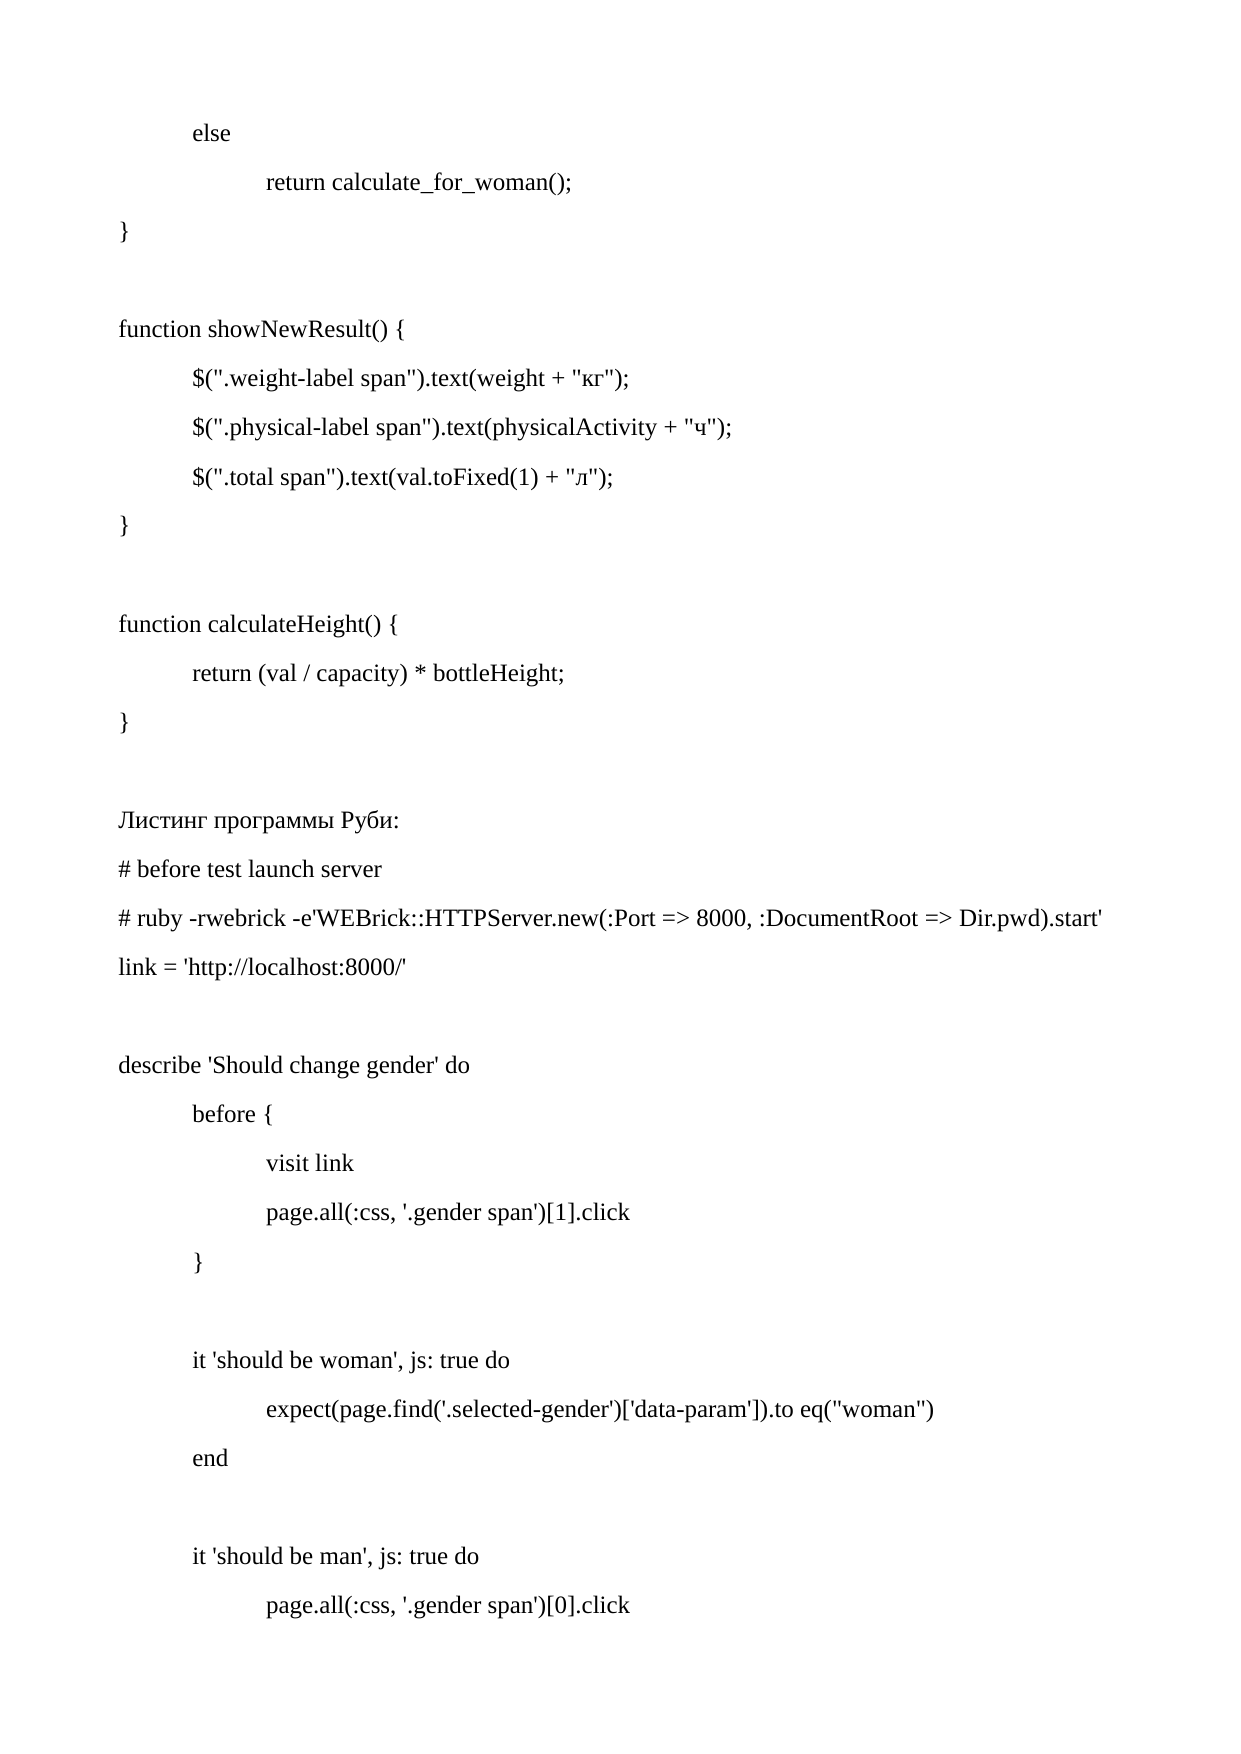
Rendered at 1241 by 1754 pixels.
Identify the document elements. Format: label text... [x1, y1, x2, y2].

text visit link [118, 1148, 1122, 1177]
text $(".total span").text(val.toFixed(1) + "л"); [118, 462, 1122, 490]
text else [118, 118, 1122, 147]
text return (val / capacity) * bottleHeight; [118, 658, 1122, 687]
text link = 'http://localhost:8000/' [118, 952, 1122, 981]
text function showNewResult() { [118, 314, 1122, 343]
text } [118, 216, 1122, 245]
text before { [118, 1099, 1122, 1128]
text # ruby -rwebrick -e'WEBrick::HTTPServer.new(:Port => 8000, :DocumentRoot => Dir.pwd).start' [118, 903, 1122, 932]
text } [118, 1247, 1122, 1275]
text } [118, 707, 1122, 736]
text $(".physical-label span").text(physicalActivity + "ч"); [118, 412, 1122, 441]
text return calculate_for_woman(); [118, 167, 1122, 196]
text page.all(:css, '.gender span')[1].click [118, 1197, 1122, 1226]
text page.all(:css, '.gender span')[0].click [118, 1590, 1122, 1619]
text } [118, 511, 1122, 539]
text it 'should be man', js: true do [118, 1541, 1122, 1570]
text end [118, 1443, 1122, 1472]
text # before test launch server [118, 854, 1122, 883]
text $(".weight-label span").text(weight + "кг"); [118, 363, 1122, 392]
text function calculateHeight() { [118, 609, 1122, 637]
text it 'should be woman', js: true do [118, 1345, 1122, 1373]
text expect(page.find('.selected-gender')['data-param']).to eq("woman") [118, 1394, 1122, 1422]
text describe 'Should change gender' do [118, 1050, 1122, 1079]
text Листинг программы Руби: [118, 805, 1122, 834]
